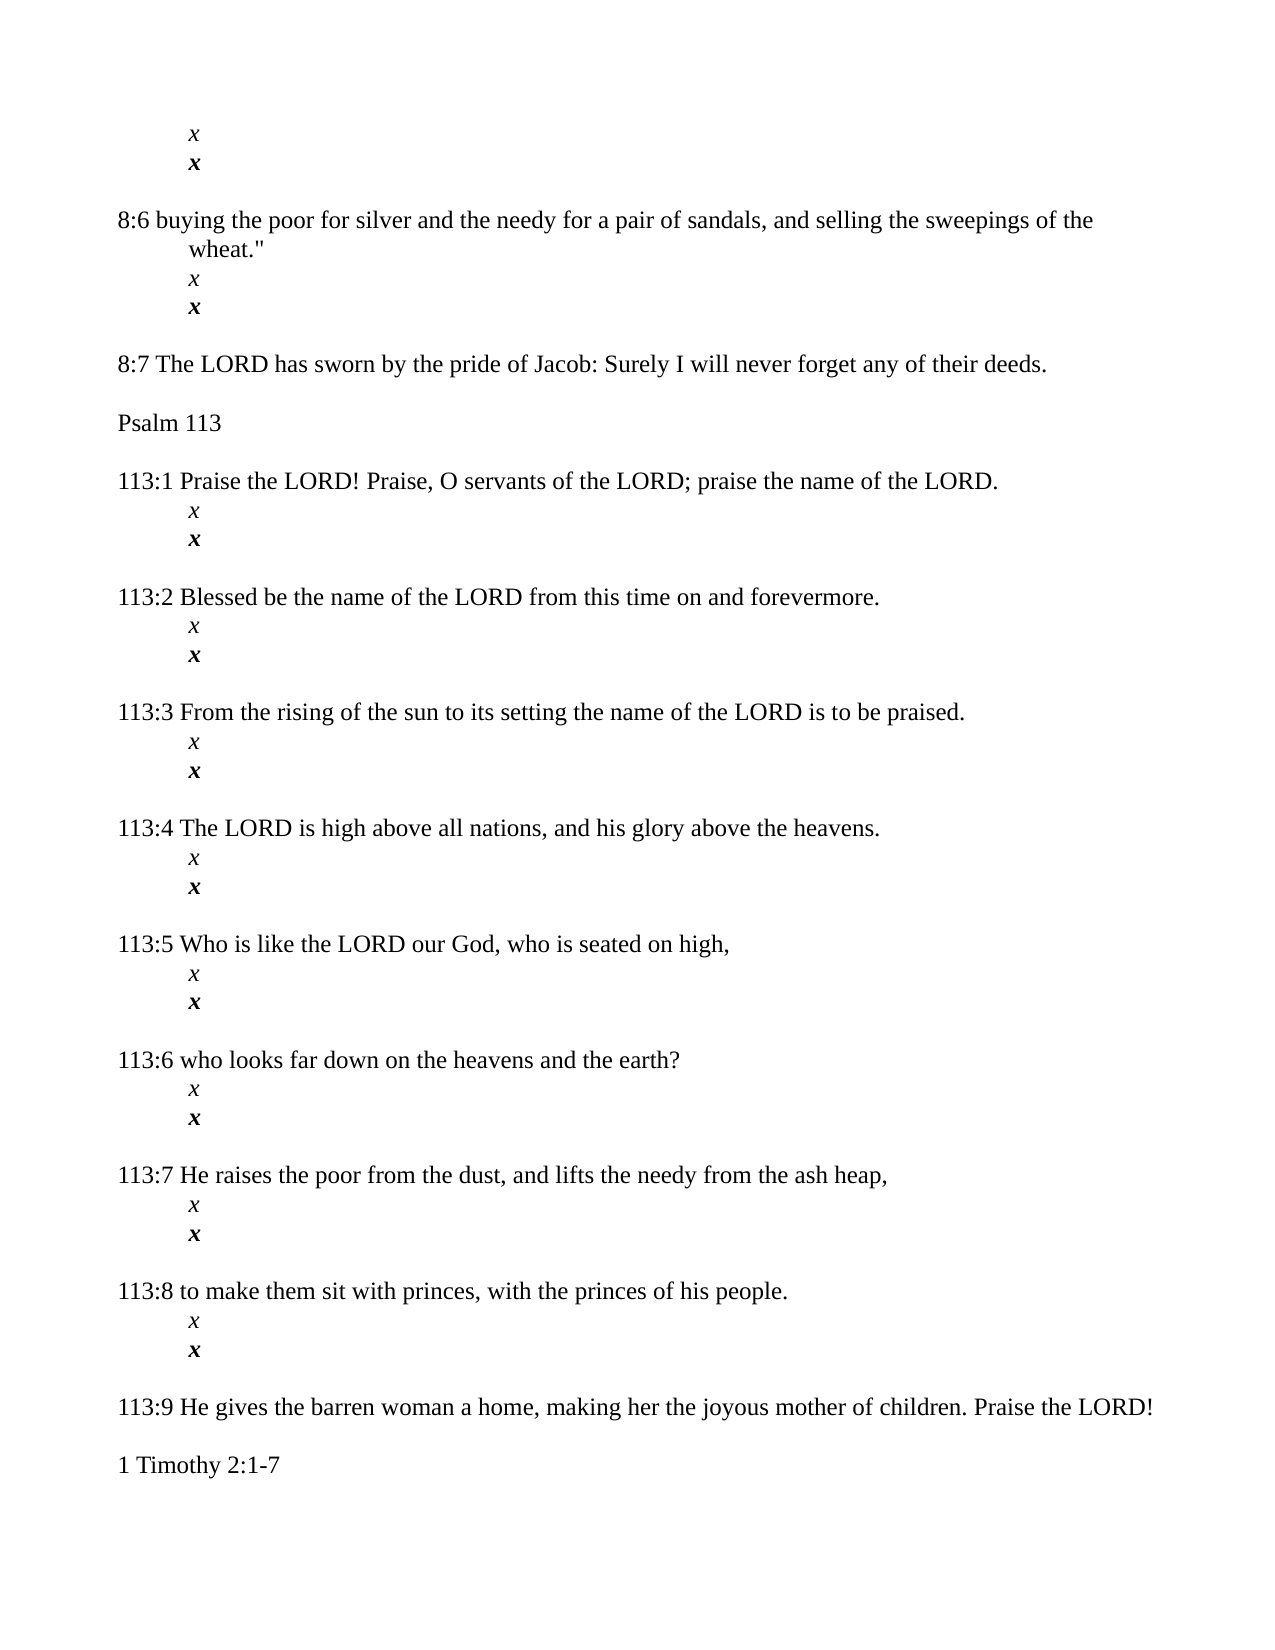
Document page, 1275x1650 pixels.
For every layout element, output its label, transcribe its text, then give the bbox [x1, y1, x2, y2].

text 113:5 Who is like the LORD our God, who is seated on high, x x [117, 929, 1157, 1015]
text 113:6 who looks far down on the heavens and the earth? x x [117, 1045, 1157, 1131]
text x x [117, 118, 1157, 176]
text 113:2 Blessed be the name of the LORD from this time on and forevermore. x x [117, 582, 1157, 668]
text 8:6 buying the poor for silver and the needy for a pair of sandals, and selling the sweepings of the wheat." x x [117, 205, 1157, 320]
text 113:1 Praise the LORD! Praise, O servants of the LORD; praise the name of the LORD. x x [117, 466, 1157, 552]
text Psalm 113 [117, 408, 1157, 437]
text 113:8 to make them sit with princes, with the princes of his people. x x [117, 1276, 1157, 1362]
text 113:7 He raises the poor from the dust, and lifts the needy from the ash heap, x x [117, 1160, 1157, 1247]
text 113:4 The LORD is high above all nations, and his glory above the heavens. x x [117, 813, 1157, 899]
text 8:7 The LORD has sworn by the pride of Jacob: Surely I will never forget any of their deeds. [117, 349, 1157, 378]
text 113:3 From the rising of the sun to its setting the name of the LORD is to be praised. x x [117, 697, 1157, 784]
text 113:9 He gives the barren woman a home, making her the joyous mother of children. Praise the LORD! [117, 1392, 1157, 1421]
text 1 Timothy 2:1-7 [117, 1450, 1157, 1479]
